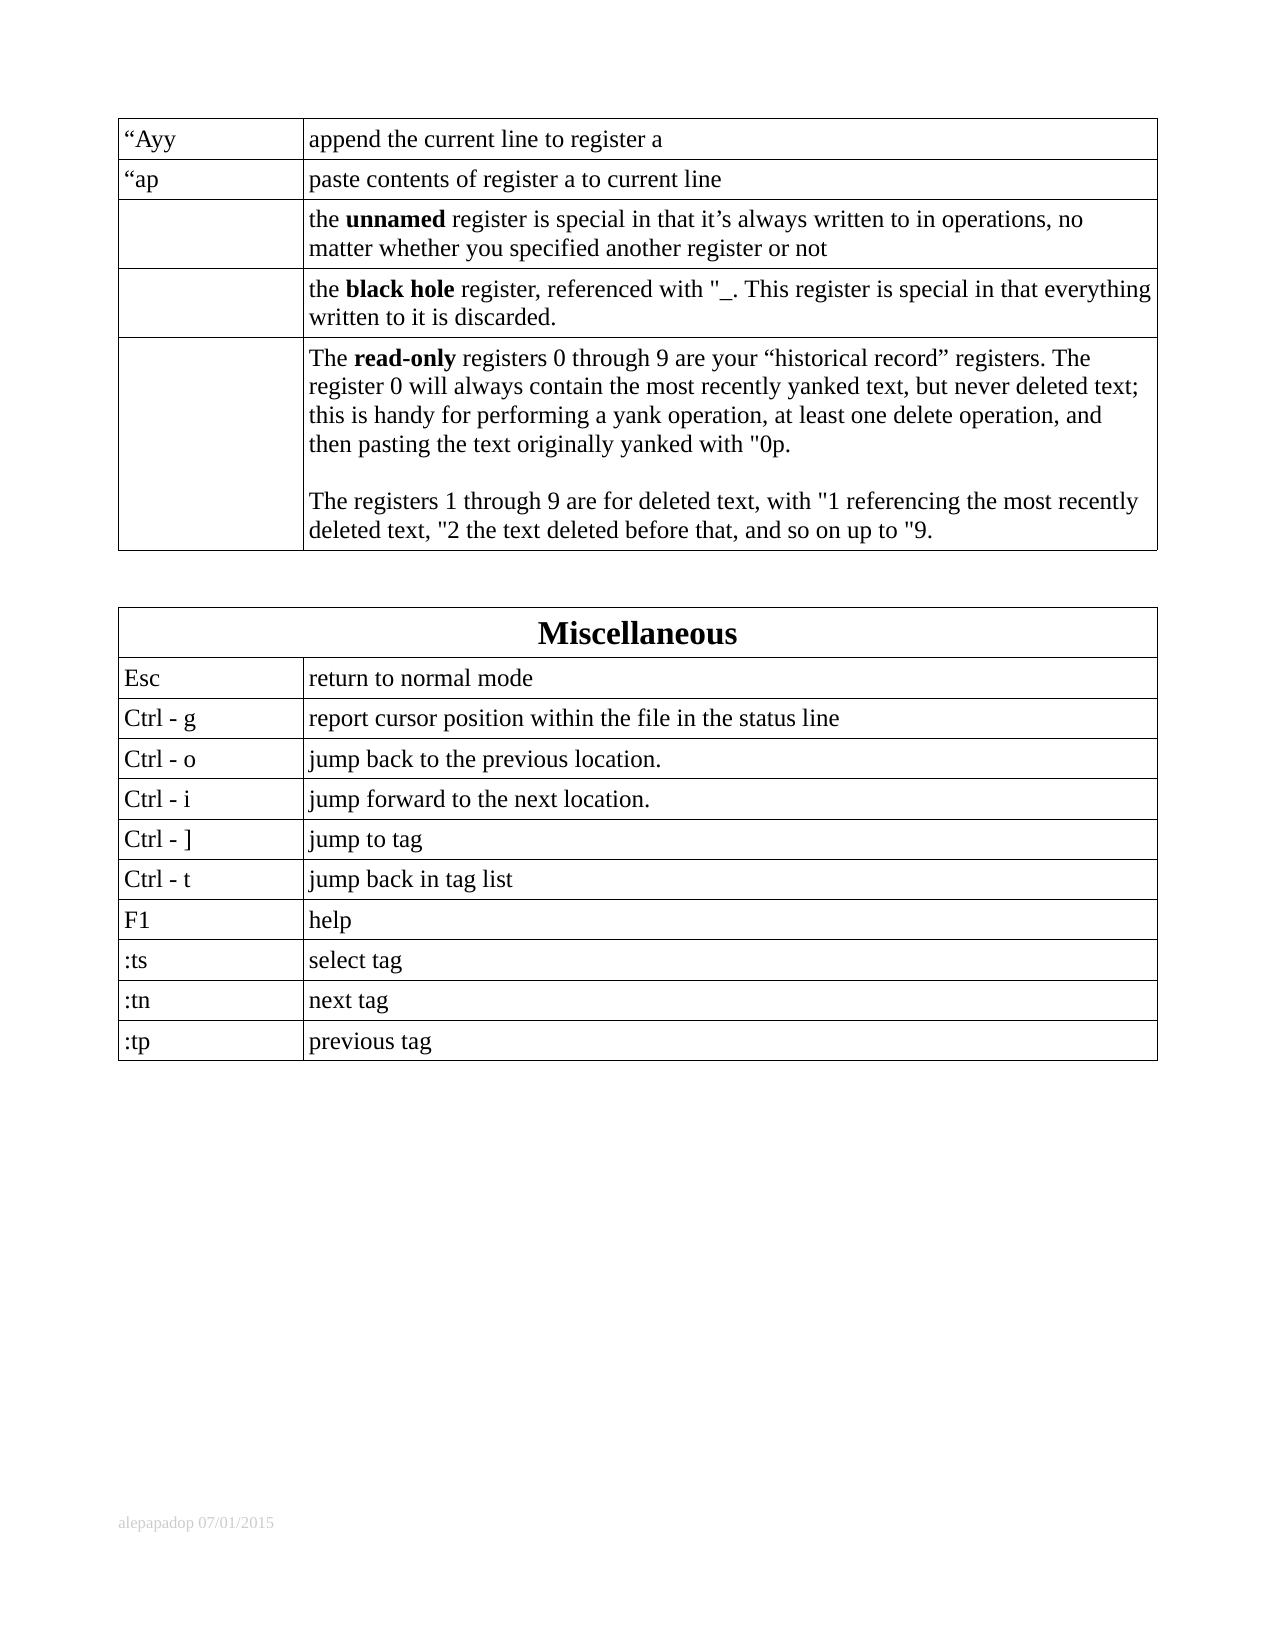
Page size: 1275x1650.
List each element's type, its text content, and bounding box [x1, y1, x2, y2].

table_cell next tag [304, 981, 1157, 1020]
table_cell The read-only registers 0 through 9 are your “historical record” registers. The register 0 will always contain the most recently yanked text, but never deleted text; this is handy for performing a yank operation, at least one delete operation, and then pasting the text originally yanked with "0p. The registers 1 through 9 are for deleted text, with "1 referencing the most recently deleted text, "2 the text deleted before that, and so on up to "9. [304, 338, 1157, 550]
table_cell Ctrl - t [119, 860, 303, 899]
table_header Miscellaneous [119, 608, 1157, 657]
table_cell jump to tag [304, 820, 1157, 859]
table_cell the unnamed register is special in that it’s always written to in operations, no matter whether you specified another register or not [304, 200, 1157, 268]
table_cell Ctrl - o [119, 739, 303, 778]
table_cell jump back to the previous location. [304, 739, 1157, 778]
table_cell append the current line to register a [304, 119, 1157, 158]
table_cell the black hole register, referenced with "_. This register is special in that everything written to it is discarded. [304, 269, 1157, 337]
table_cell return to normal mode [304, 658, 1157, 697]
table_cell :tn [119, 981, 303, 1020]
table_cell select tag [304, 940, 1157, 980]
table_cell report cursor position within the file in the status line [304, 699, 1157, 738]
table_cell previous tag [304, 1021, 1157, 1060]
table_cell Ctrl - g [119, 699, 303, 738]
table_cell paste contents of register a to current line [304, 160, 1157, 199]
table_cell F1 [119, 900, 303, 939]
table_cell “Ayy [119, 119, 303, 158]
table_cell jump forward to the next location. [304, 779, 1157, 818]
table_cell :tp [119, 1021, 303, 1060]
table_cell Esc [119, 658, 303, 697]
table_cell jump back in tag list [304, 860, 1157, 899]
table_cell [119, 200, 303, 268]
table_cell :ts [119, 940, 303, 980]
table_cell Ctrl - ] [119, 820, 303, 859]
table_cell “ap [119, 160, 303, 199]
table_cell help [304, 900, 1157, 939]
table_cell Ctrl - i [119, 779, 303, 818]
table_cell [119, 338, 303, 550]
table_cell [119, 269, 303, 337]
